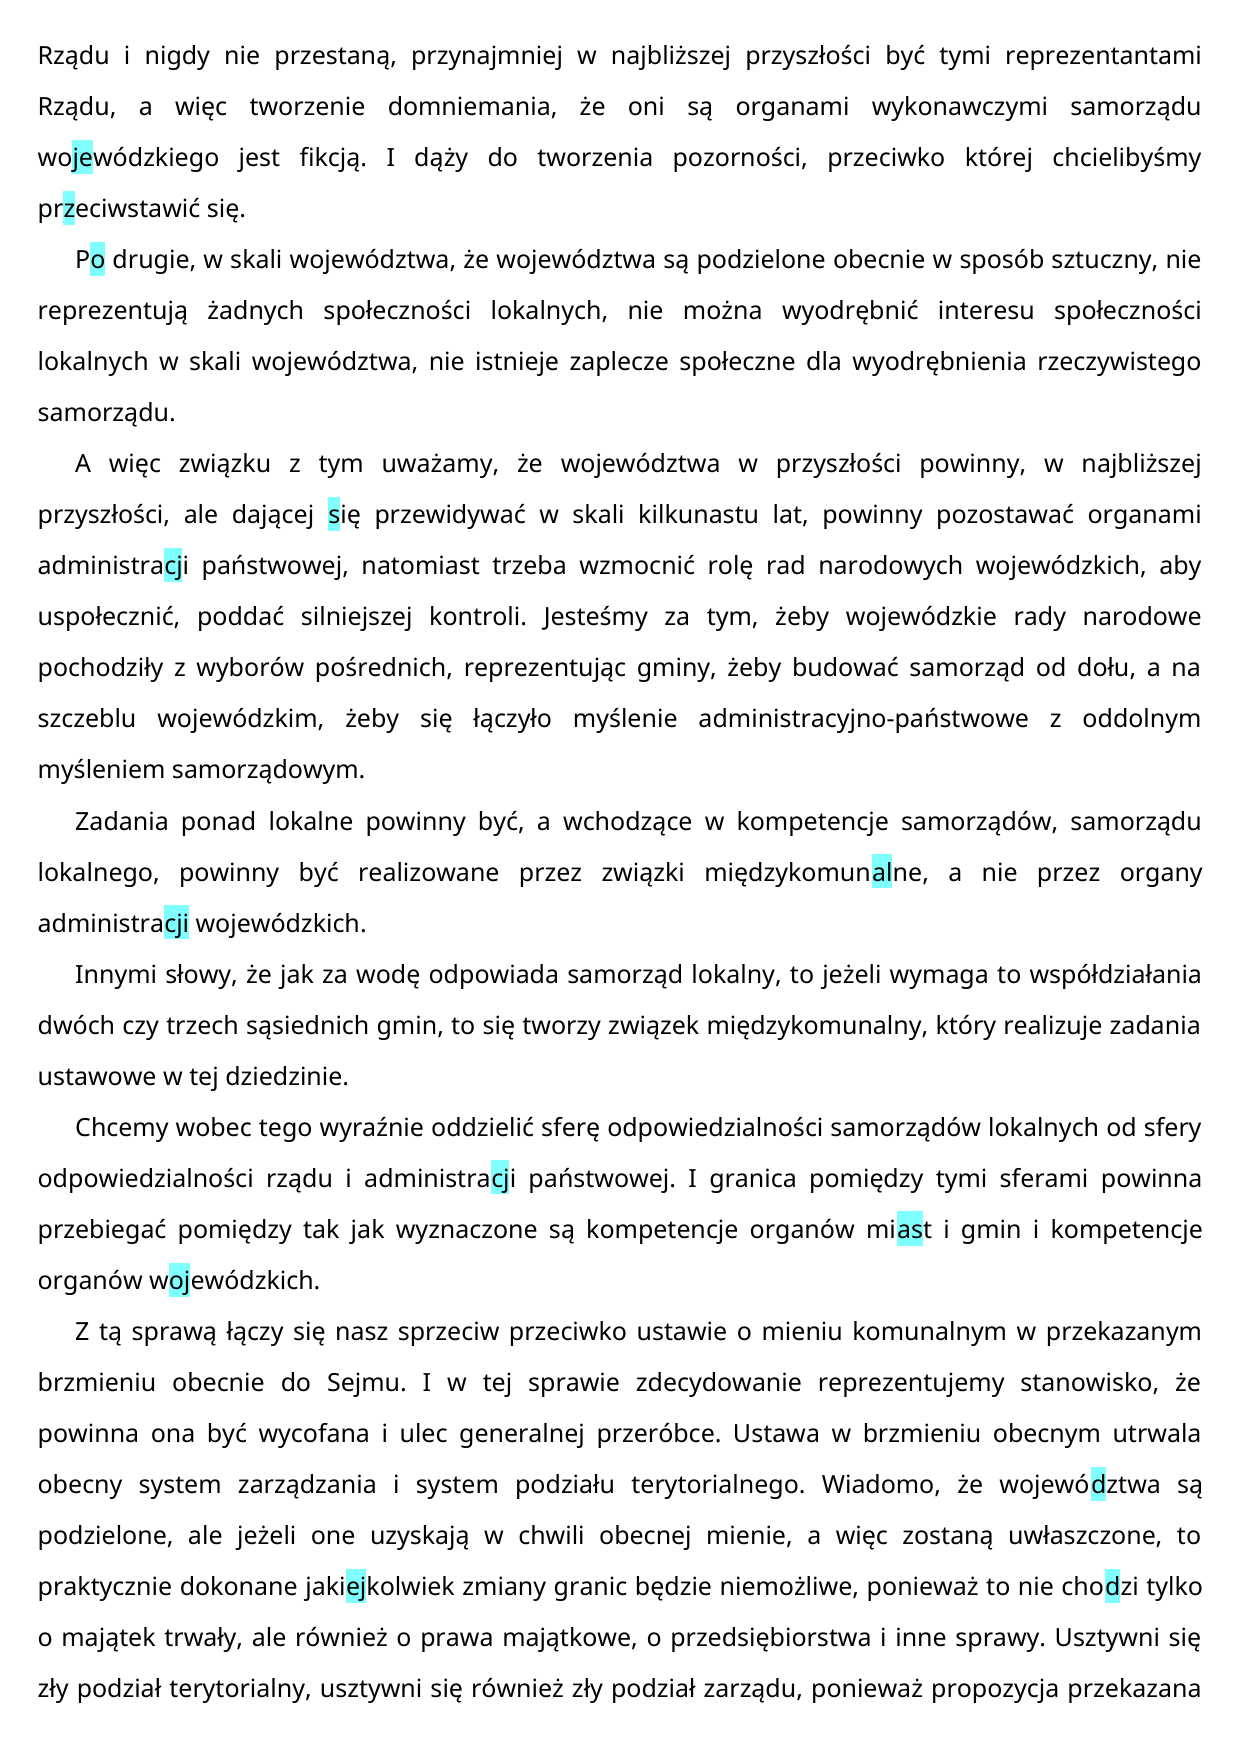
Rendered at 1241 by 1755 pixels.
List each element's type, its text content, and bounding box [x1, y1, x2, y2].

text Innymi słowy, że jak za wodę odpowiada samorząd lokalny, to jeżeli wymaga to współdziałania dwóch czy trzech sąsiednich gmin, to się tworzy związek międzykomunalny, który realizuje zadania ustawowe w tej dziedzinie. [37, 956, 1203, 1092]
text Zadania ponad lokalne powinny być, a wchodzące w kompetencje samorządów, samorządu lokalnego, powinny być realizowane przez związki międzykomunalne, a nie przez organy administracji wojewódzkich. [37, 803, 1203, 939]
text Z tą sprawą łączy się nasz sprzeciw przeciwko ustawie o mieniu komunalnym w przekazanym brzmieniu obecnie do Sejmu. I w tej sprawie zdecydowanie reprezentujemy stanowisko, że powinna ona być wycofana i ulec generalnej przeróbce. Ustawa w brzmieniu obecnym utrwala obecny system zarządzania i system podziału terytorialnego. Wiadomo, że województwa są podzielone, ale jeżeli one uzyskają w chwili obecnej mienie, a więc zostaną uwłaszczone, to praktycznie dokonane jakiejkolwiek zmiany granic będzie niemożliwe, ponieważ to nie chodzi tylko o majątek trwały, ale również o prawa majątkowe, o przedsiębiorstwa i inne sprawy. Usztywni się zły podział terytorialny, usztywni się również zły podział zarządu, ponieważ propozycja przekazana [37, 1313, 1203, 1705]
text Po drugie, w skali województwa, że województwa są podzielone obecnie w sposób sztuczny, nie reprezentują żadnych społeczności lokalnych, nie można wyodrębnić interesu społeczności lokalnych w skali województwa, nie istnieje zaplecze społeczne dla wyodrębnienia rzeczywistego samorządu. [37, 242, 1203, 429]
text A więc związku z tym uważamy, że województwa w przyszłości powinny, w najbliższej przyszłości, ale dającej się przewidywać w skali kilkunastu lat, powinny pozostawać organami administracji państwowej, natomiast trzeba wzmocnić rolę rad narodowych wojewódzkich, aby uspołecznić, poddać silniejszej kontroli. Jesteśmy za tym, żeby wojewódzkie rady narodowe pochodziły z wyborów pośrednich, reprezentując gminy, żeby budować samorząd od dołu, a na szczeblu wojewódzkim, żeby się łączyło myślenie administracyjno-państwowe z oddolnym myśleniem samorządowym. [37, 446, 1203, 786]
text Chcemy wobec tego wyraźnie oddzielić sferę odpowiedzialności samorządów lokalnych od sfery odpowiedzialności rządu i administracji państwowej. I granica pomiędzy tymi sferami powinna przebiegać pomiędzy tak jak wyznaczone są kompetencje organów miast i gmin i kompetencje organów wojewódzkich. [37, 1109, 1203, 1297]
text Rządu i nigdy nie przestaną, przynajmniej w najbliższej przyszłości być tymi reprezentantami Rządu, a więc tworzenie domniemania, że oni są organami wykonawczymi samorządu wojewódzkiego jest fikcją. I dąży do tworzenia pozorności, przeciwko której chcielibyśmy przeciwstawić się. [37, 37, 1203, 225]
